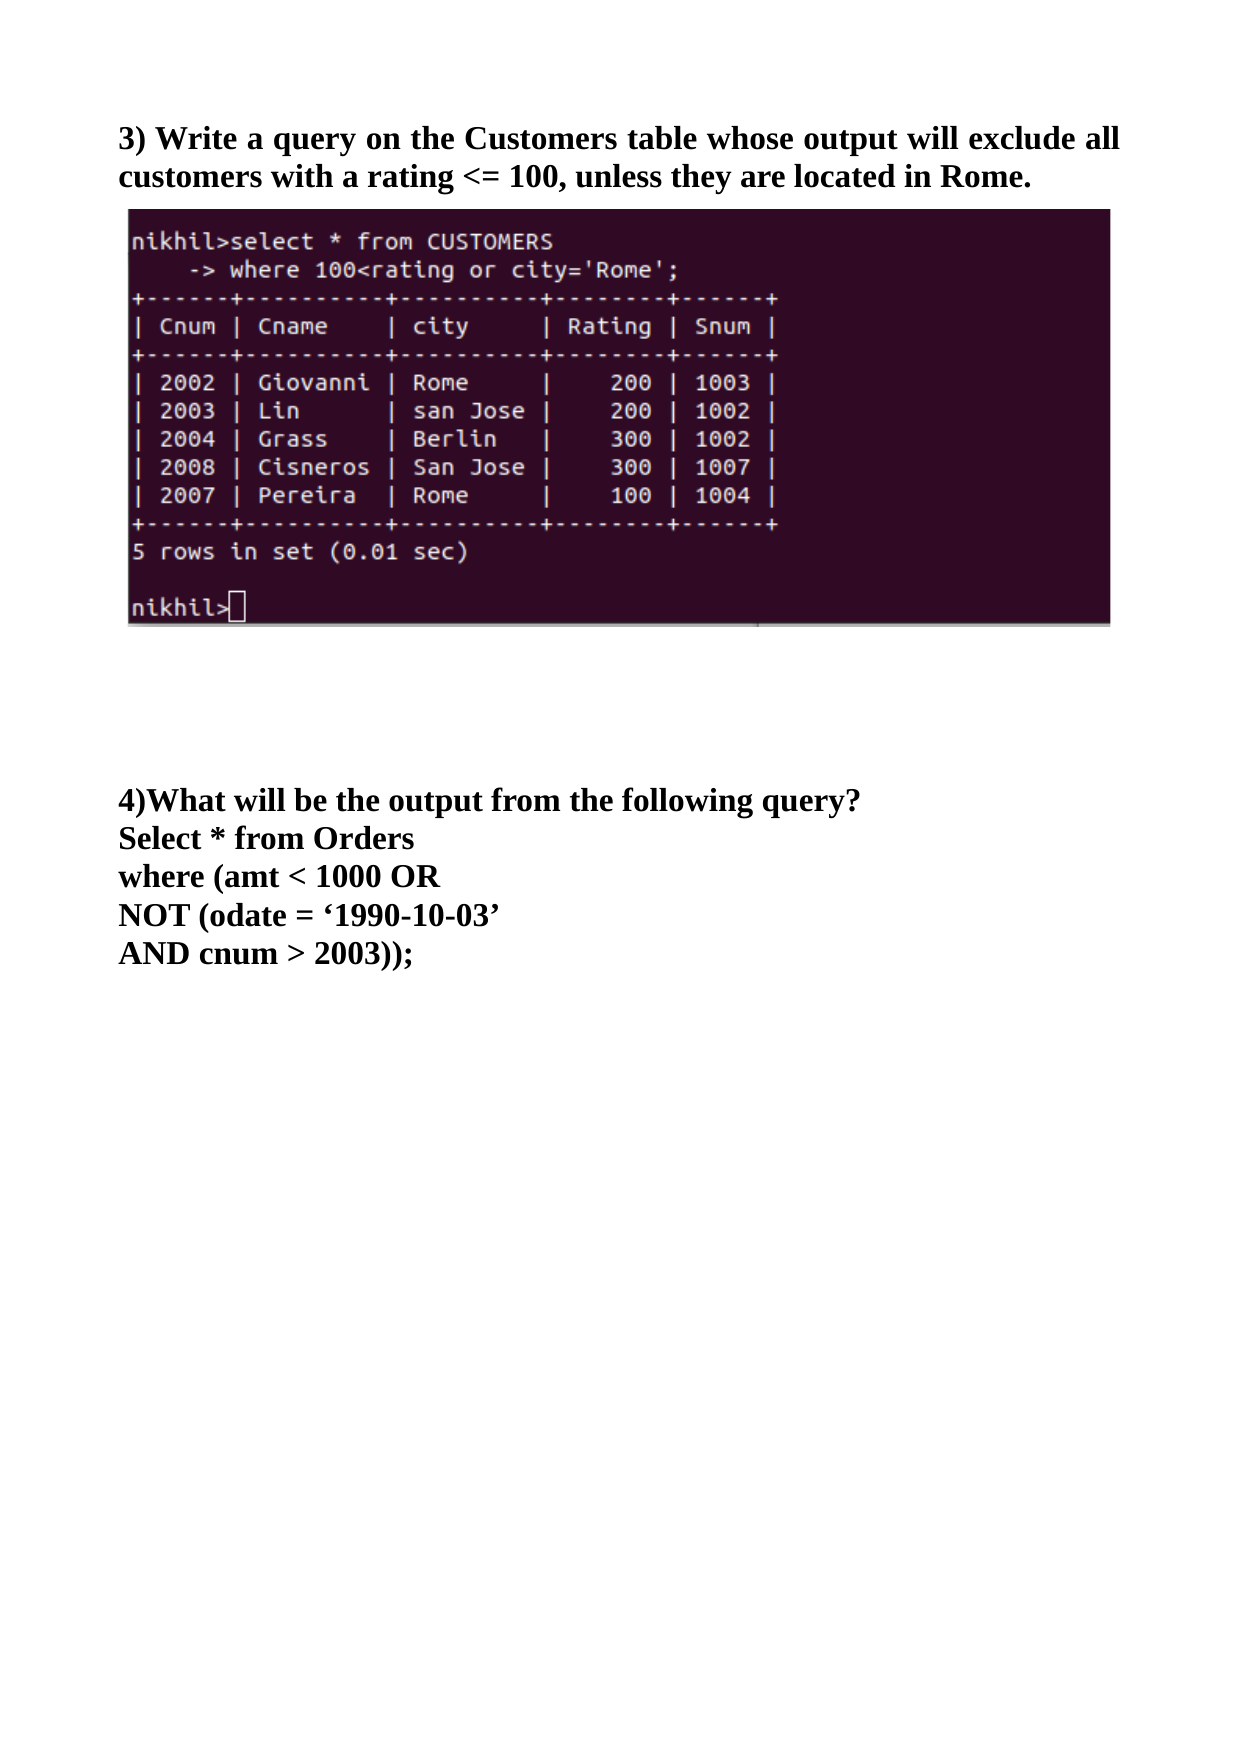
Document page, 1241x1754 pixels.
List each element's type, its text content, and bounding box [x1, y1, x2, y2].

text NOT (odate = ‘1990-10-03’ [118, 895, 1122, 933]
text where (amt < 1000 OR [118, 857, 1122, 895]
text AND cnum > 2003)); [118, 933, 1122, 972]
text 4)What will be the output from the following query? [118, 780, 1122, 818]
text 3) Write a query on the Customers table whose output will exclude all customers with a rating <= 100, unless they are located in Rome. [118, 118, 1122, 195]
picture [127, 209, 1111, 627]
text Select * from Orders [118, 818, 1122, 857]
